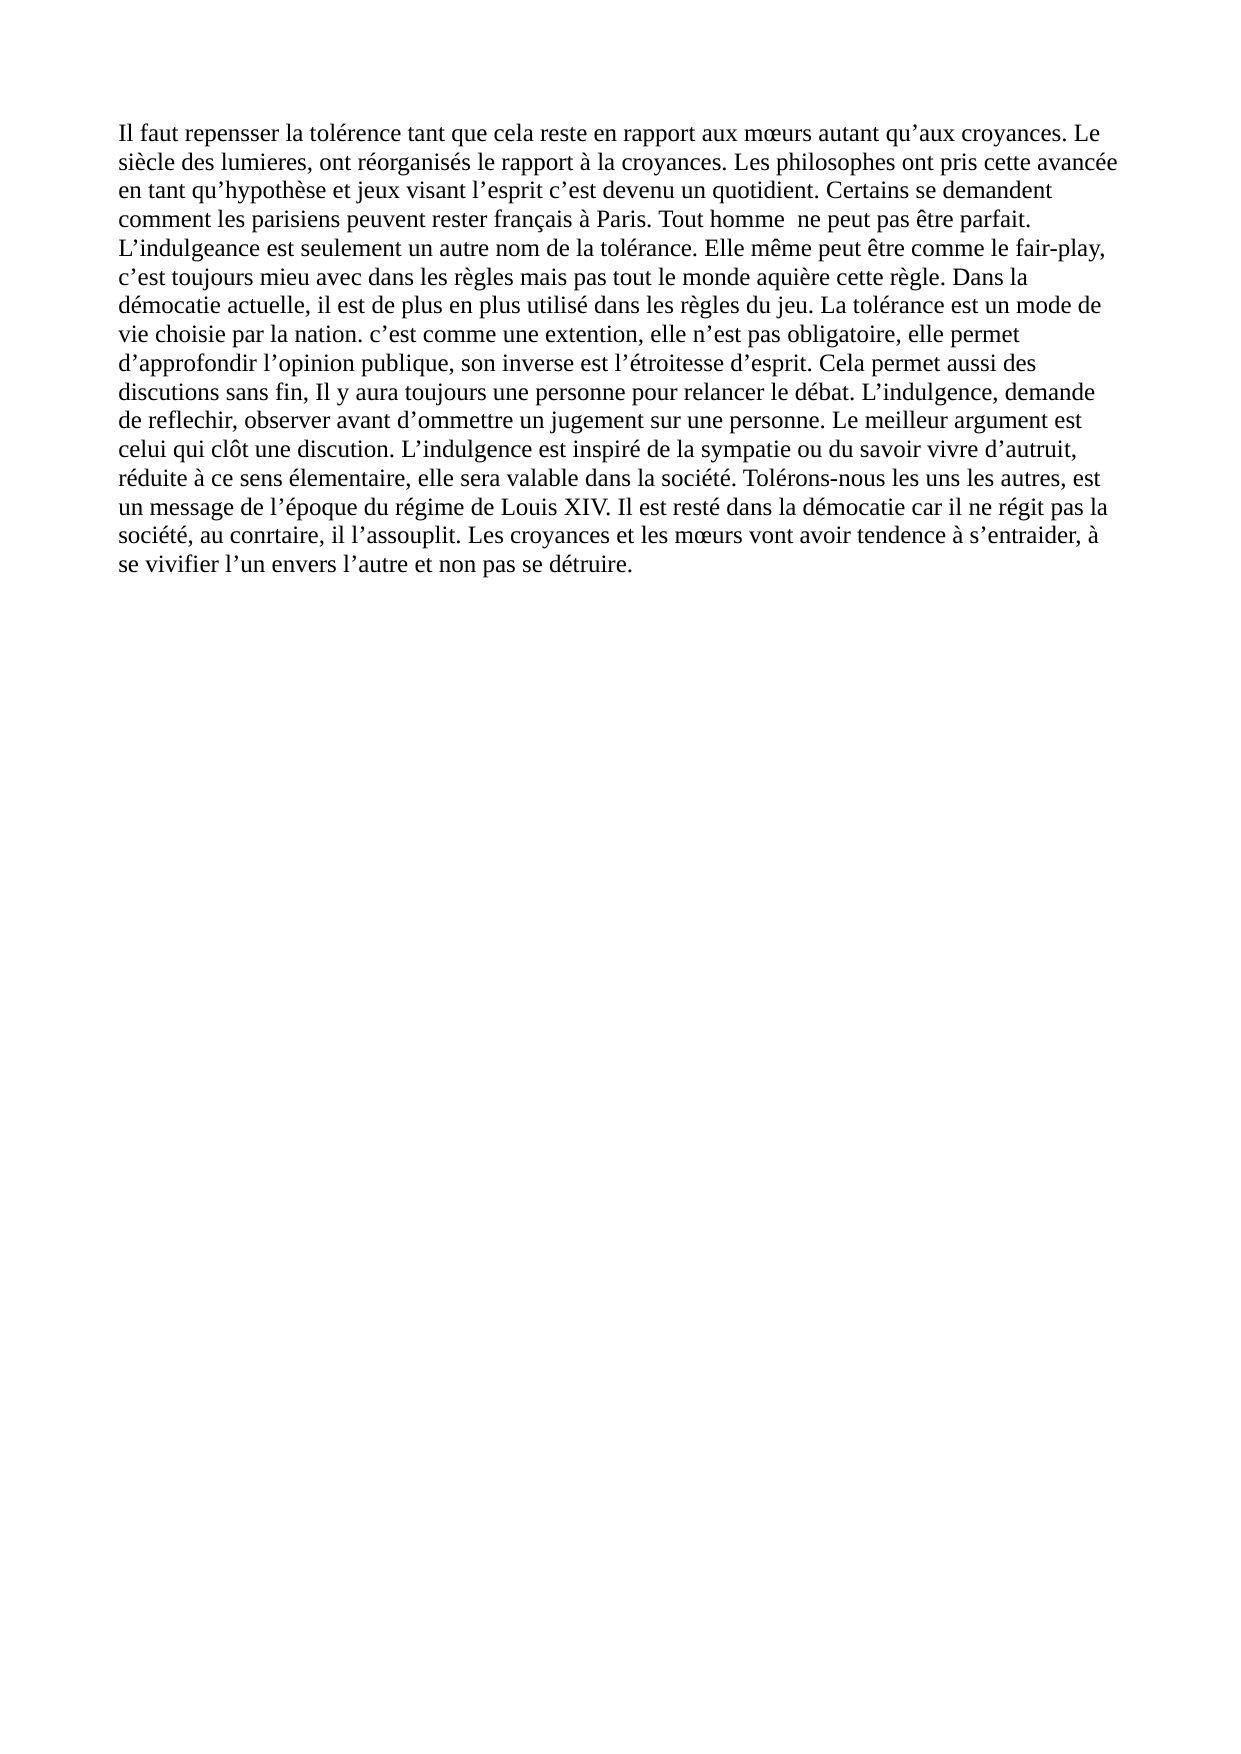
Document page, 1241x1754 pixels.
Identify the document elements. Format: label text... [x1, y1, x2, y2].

text Il faut repensser la tolérence tant que cela reste en rapport aux mœurs autant qu’aux croyances. Le siècle des lumieres, ont réorganisés le rapport à la croyances. Les philosophes ont pris cette avancée en tant qu’hypothèse et jeux visant l’esprit c’est devenu un quotidient. Certains se demandent comment les parisiens peuvent rester français à Paris. Tout homme ne peut pas être parfait. L’indulgeance est seulement un autre nom de la tolérance. Elle même peut être comme le fair-play, c’est toujours mieu avec dans les règles mais pas tout le monde aquière cette règle. Dans la démocatie actuelle, il est de plus en plus utilisé dans les règles du jeu. La tolérance est un mode de vie choisie par la nation. c’est comme une extention, elle n’est pas obligatoire, elle permet d’approfondir l’opinion publique, son inverse est l’étroitesse d’esprit. Cela permet aussi des discutions sans fin, Il y aura toujours une personne pour relancer le débat. L’indulgence, demande de reflechir, observer avant d’ommettre un jugement sur une personne. Le meilleur argument est celui qui clôt une discution. L’indulgence est inspiré de la sympatie ou du savoir vivre d’autruit, réduite à ce sens élementaire, elle sera valable dans la société. Tolérons-nous les uns les autres, est un message de l’époque du régime de Louis XIV. Il est resté dans la démocatie car il ne régit pas la société, au conrtaire, il l’assouplit. Les croyances et les mœurs vont avoir tendence à s’entraider, à se vivifier l’un envers l’autre et non pas se détruire. [118, 118, 1122, 578]
